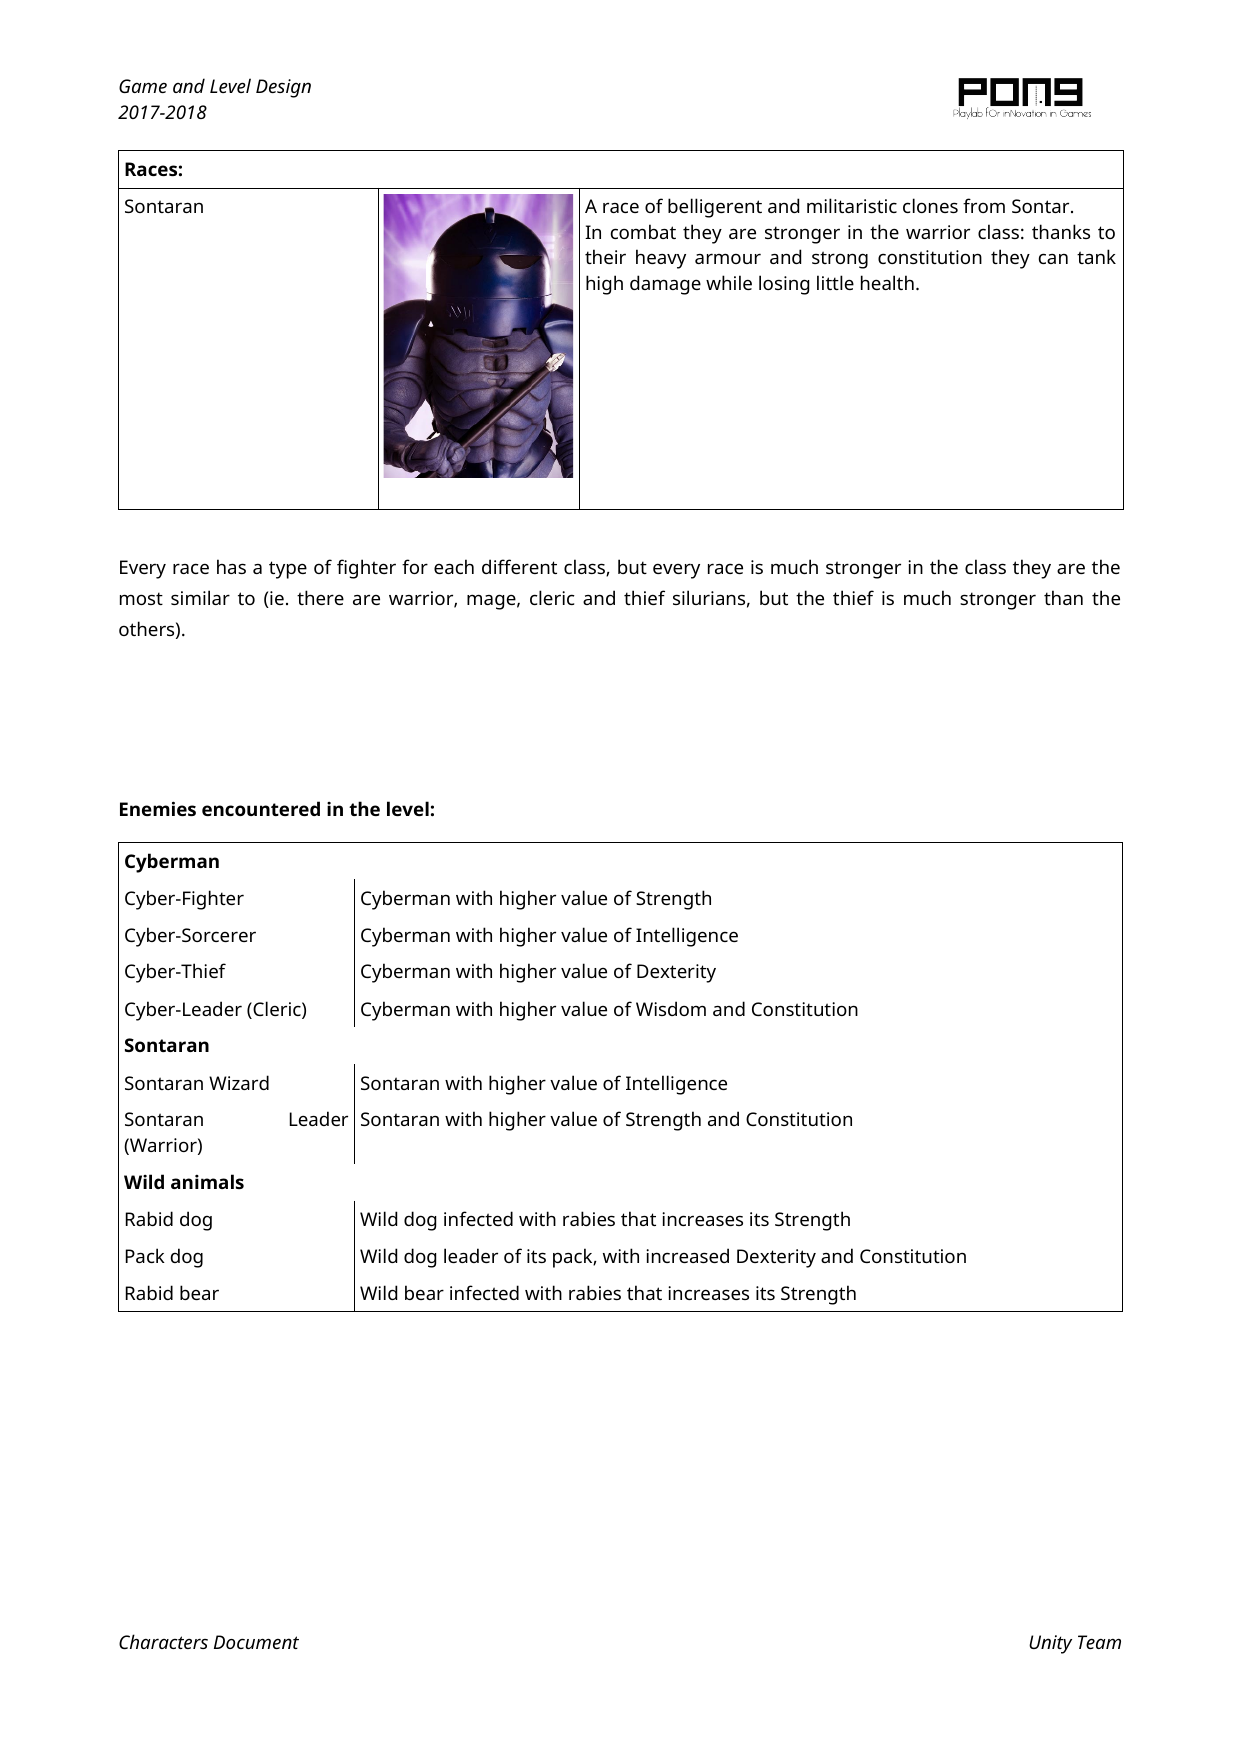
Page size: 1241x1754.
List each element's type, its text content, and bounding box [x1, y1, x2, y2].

text Enemies encountered in the level: [118, 797, 1122, 822]
table_cell Cyberman with higher value of Wisdom and Constitution [355, 990, 1122, 1027]
table_cell Cyber-Fighter [119, 879, 354, 916]
table_cell Sontaran [119, 1027, 1122, 1064]
table_cell Sontaran with higher value of Strength and Constitution [355, 1101, 1122, 1163]
table_cell A race of belligerent and militaristic clones from Sontar. In combat they are stronger in the warrior class: thanks to their heavy armour and strong constitution they can tank high damage while losing little health. [580, 189, 1123, 509]
picture [383, 194, 574, 478]
table_header Cyberman [119, 843, 1122, 879]
table_cell Pack dog [119, 1238, 354, 1274]
table_cell Cyber-Sorcerer [119, 916, 354, 953]
table_cell Cyberman with higher value of Strength [355, 879, 1122, 916]
table_cell Cyber-Thief [119, 953, 354, 990]
table_cell Rabid bear [119, 1275, 354, 1311]
table_cell Sontaran [119, 189, 378, 509]
table_cell [379, 189, 579, 509]
table_cell Wild dog leader of its pack, with increased Dexterity and Constitution [355, 1238, 1122, 1274]
table_cell Rabid dog [119, 1201, 354, 1237]
table_cell Sontaran with higher value of Intelligence [355, 1064, 1122, 1101]
table_cell Wild dog infected with rabies that increases its Strength [355, 1201, 1122, 1237]
table_cell Sontaran Leader (Warrior) [119, 1101, 354, 1163]
table_cell Wild bear infected with rabies that increases its Strength [355, 1275, 1122, 1311]
table_cell Sontaran Wizard [119, 1064, 354, 1101]
table_cell Wild animals [119, 1164, 1122, 1201]
table_header Races: [119, 151, 1123, 187]
table_cell Cyber-Leader (Cleric) [119, 990, 354, 1027]
table_cell Cyberman with higher value of Intelligence [355, 916, 1122, 953]
text Every race has a type of fighter for each different class, but every race is much stronger in the class they are the most similar to (ie. there are warrior, mage, cleric and thief silurians, but the thief is much stronger than the others). [118, 555, 1122, 641]
table_cell Cyberman with higher value of Dexterity [355, 953, 1122, 990]
picture [923, 73, 1122, 124]
